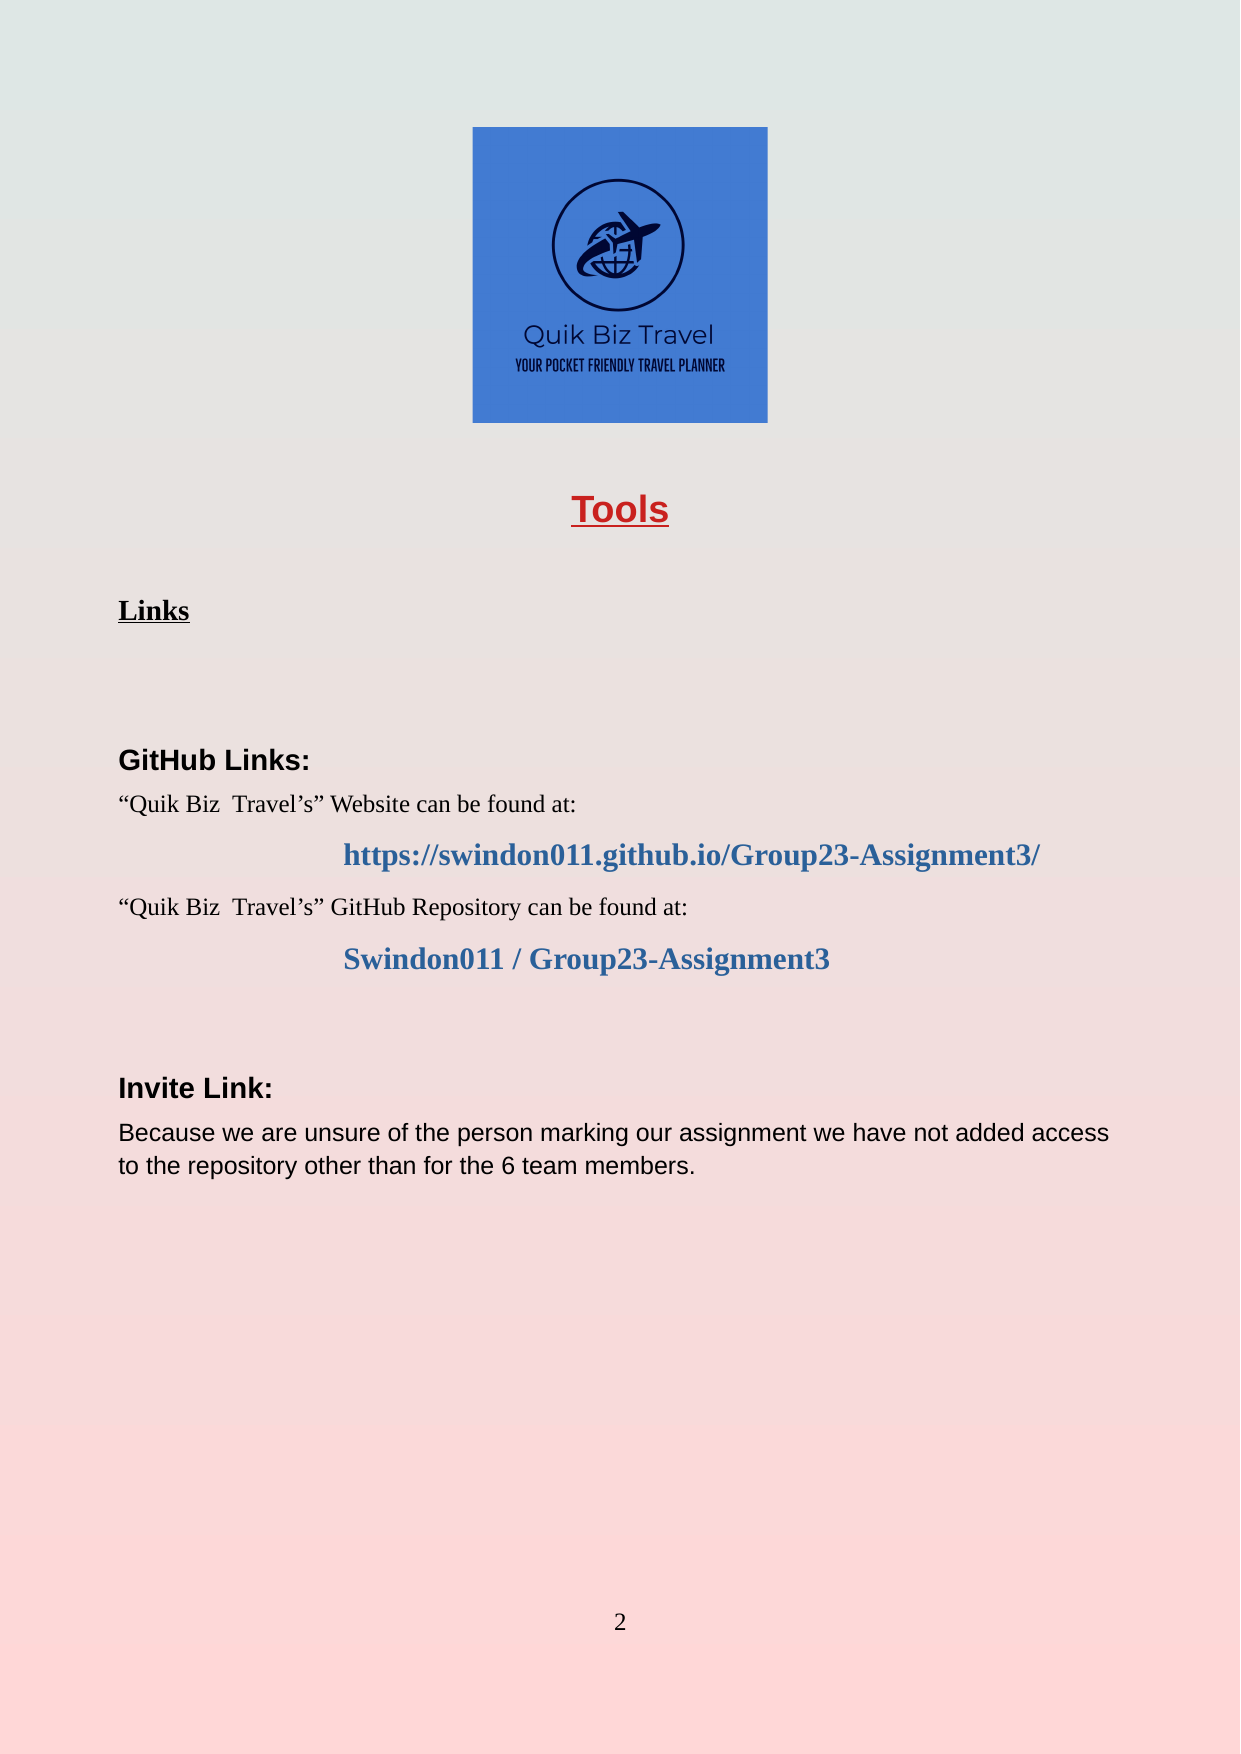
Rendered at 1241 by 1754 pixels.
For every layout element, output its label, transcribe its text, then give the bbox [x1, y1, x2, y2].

subtitle Invite Link: [118, 1071, 1122, 1105]
text https://swindon011.github.io/Group23-Assignment3/ [118, 837, 1122, 873]
picture [472, 127, 768, 423]
subtitle GitHub Links: [118, 743, 1122, 777]
text Because we are unsure of the person marking our assignment we have not added access to the repository other than for the 6 team members. [118, 1118, 1122, 1179]
subtitle Links [118, 593, 1122, 626]
text “Quik Biz Travel’s” Website can be found at: [118, 789, 1122, 818]
text Swindon011 / Group23-Assignment3 [118, 940, 1122, 976]
subtitle Tools [118, 487, 1122, 531]
text “Quik Biz Travel’s” GitHub Repository can be found at: [118, 892, 1122, 921]
